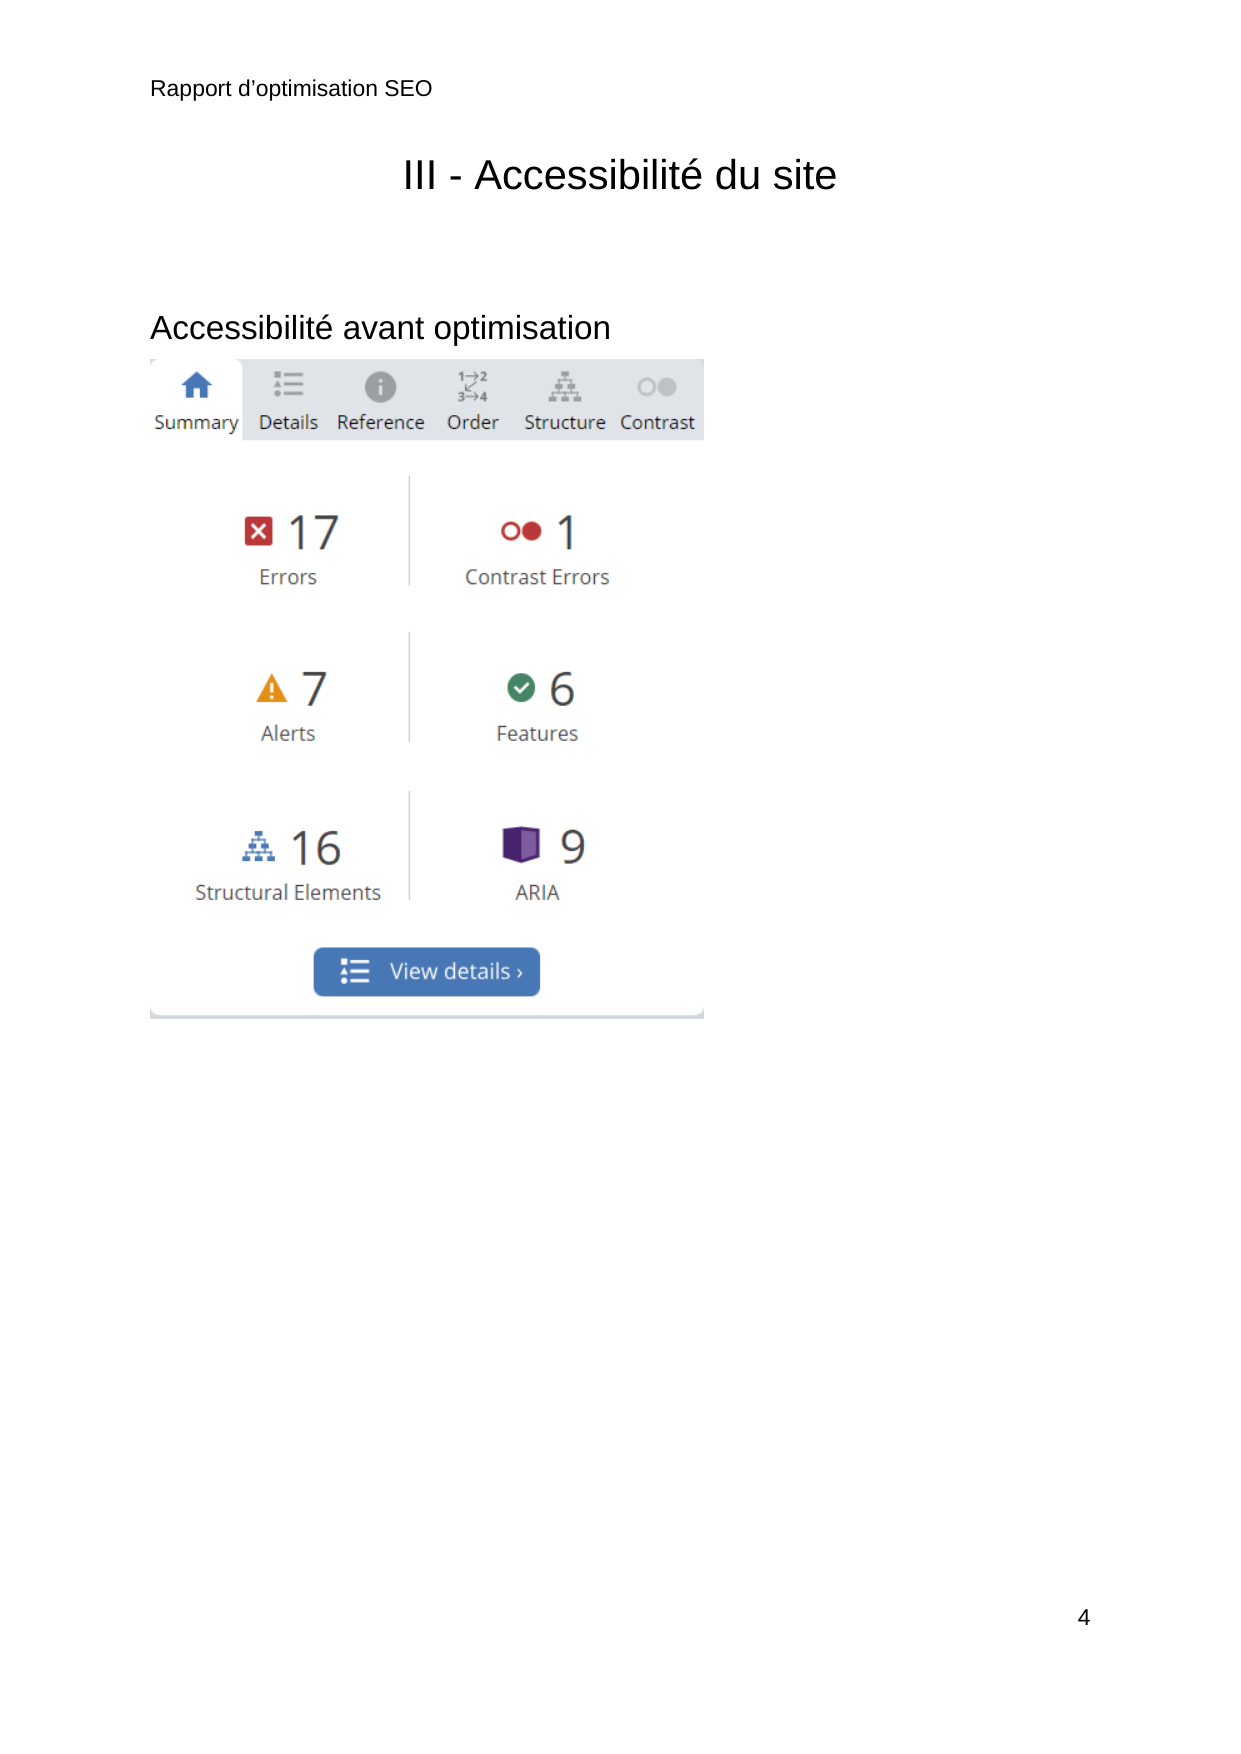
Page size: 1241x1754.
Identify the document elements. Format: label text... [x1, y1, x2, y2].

subtitle Accessibilité avant optimisation [150, 308, 1090, 347]
subtitle III - Accessibilité du site [150, 150, 1090, 198]
